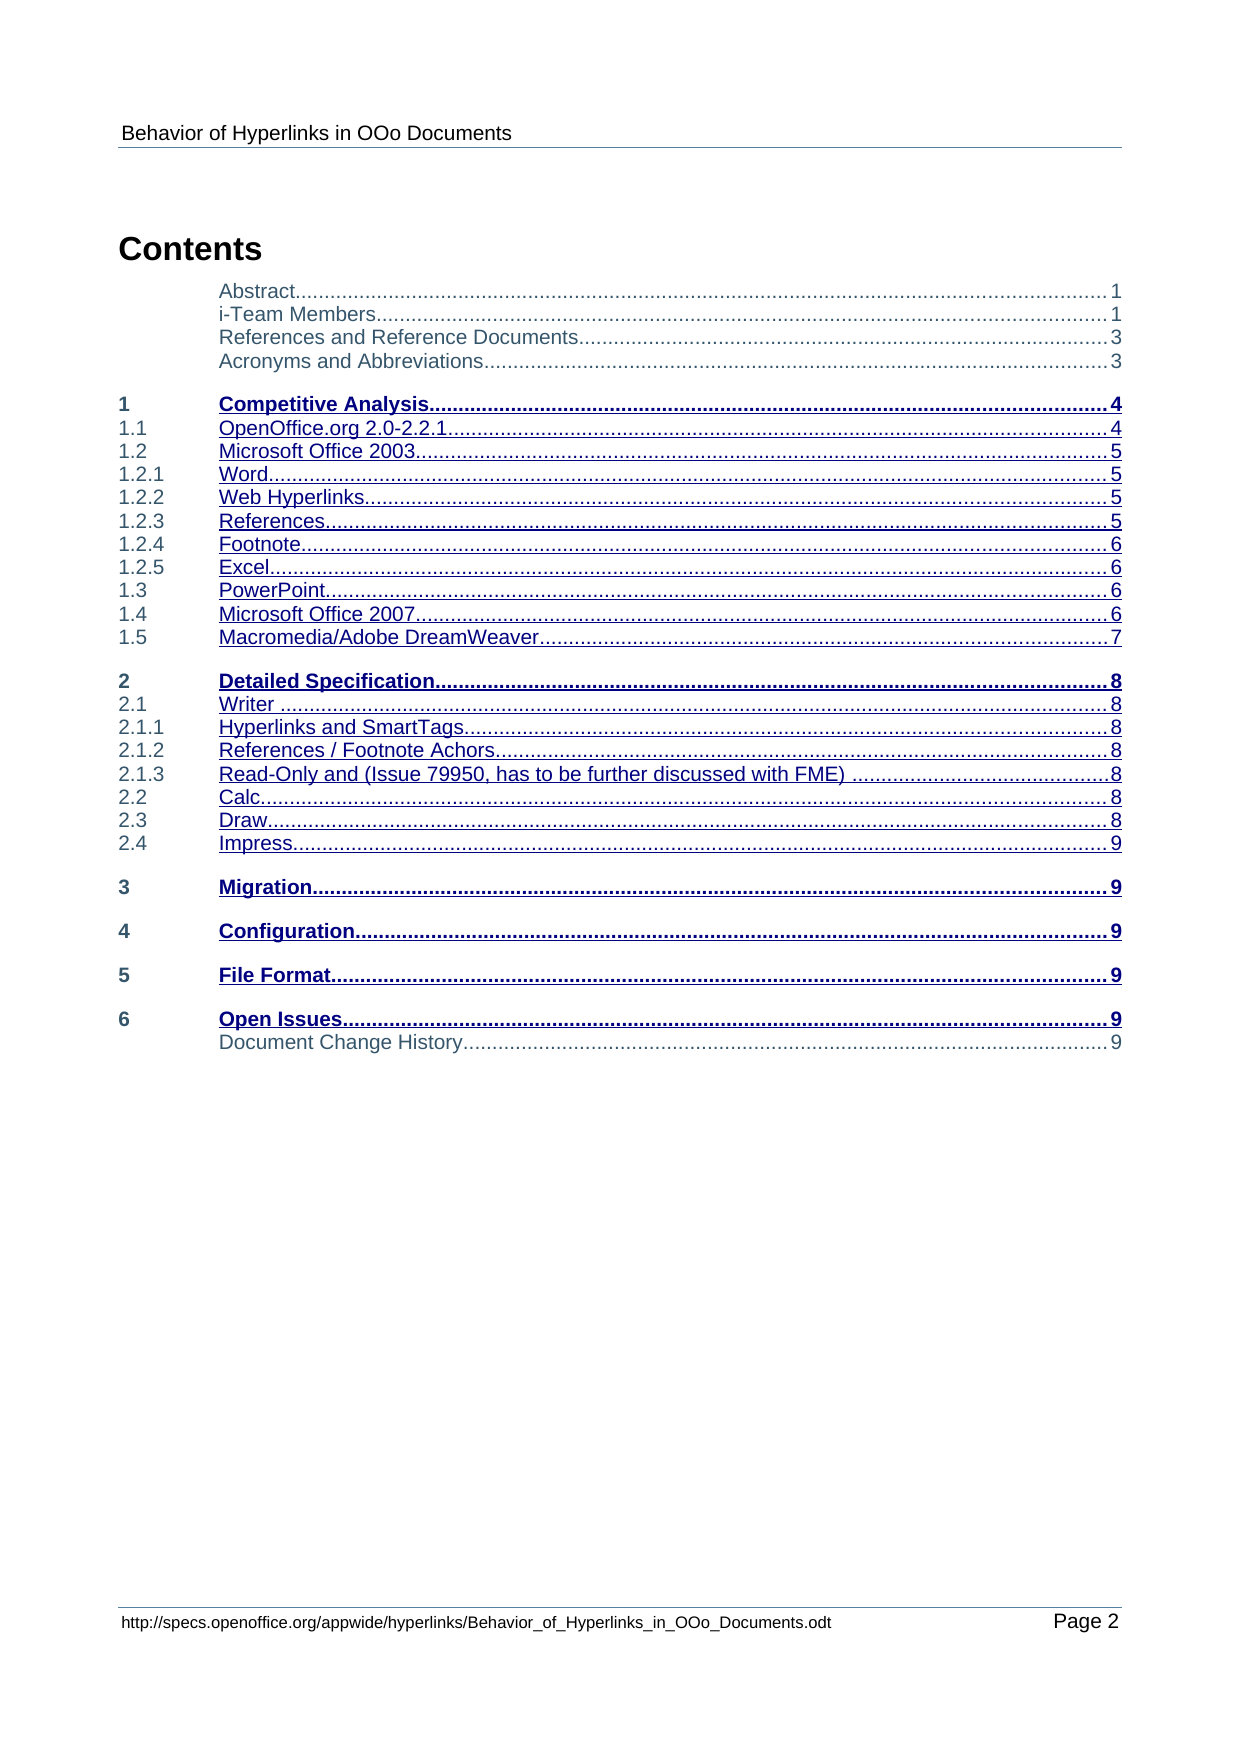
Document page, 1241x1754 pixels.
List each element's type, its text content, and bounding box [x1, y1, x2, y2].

text 1.2.4 Footnote 6 [118, 532, 1122, 556]
text 1.2.2 Web Hyperlinks 5 [118, 486, 1122, 509]
text 1.5 Macromedia/Adobe DreamWeaver 7 [118, 625, 1122, 648]
text 2.4 Impress 9 [118, 832, 1122, 855]
text 4 Configuration 9 [118, 919, 1122, 943]
text 1 Competitive Analysis 4 [118, 393, 1122, 416]
text Document Change History 9 [118, 1030, 1122, 1054]
text 6 Open Issues 9 [118, 1007, 1122, 1030]
text 1.3 PowerPoint 6 [118, 579, 1122, 602]
text 2.3 Draw 8 [118, 808, 1122, 832]
subtitle Contents [118, 230, 1122, 267]
text 1.1 OpenOffice.org 2.0-2.2.1 4 [118, 416, 1122, 439]
text 5 File Format 9 [118, 963, 1122, 987]
text 2.1.1 Hyperlinks and SmartTags 8 [118, 716, 1122, 739]
text 1.4 Microsoft Office 2007 6 [118, 602, 1122, 625]
text 1.2.3 References 5 [118, 509, 1122, 532]
text i-Team Members 1 [118, 303, 1122, 326]
text Abstract 1 [118, 279, 1122, 303]
text 2.2 Calc 8 [118, 785, 1122, 808]
text Acronyms and Abbreviations 3 [118, 349, 1122, 372]
text 2.1.2 References / Footnote Achors 8 [118, 739, 1122, 762]
text 1.2.5 Excel 6 [118, 556, 1122, 579]
text 2.1.3 Read-Only and (Issue 79950, has to be further discussed with FME) 8 [118, 762, 1122, 785]
text 2.1 Writer 8 [118, 692, 1122, 716]
text References and Reference Documents 3 [118, 326, 1122, 349]
text 3 Migration 9 [118, 876, 1122, 899]
text 1.2.1 Word 5 [118, 463, 1122, 486]
text 1.2 Microsoft Office 2003 5 [118, 439, 1122, 463]
text 2 Detailed Specification 8 [118, 669, 1122, 692]
